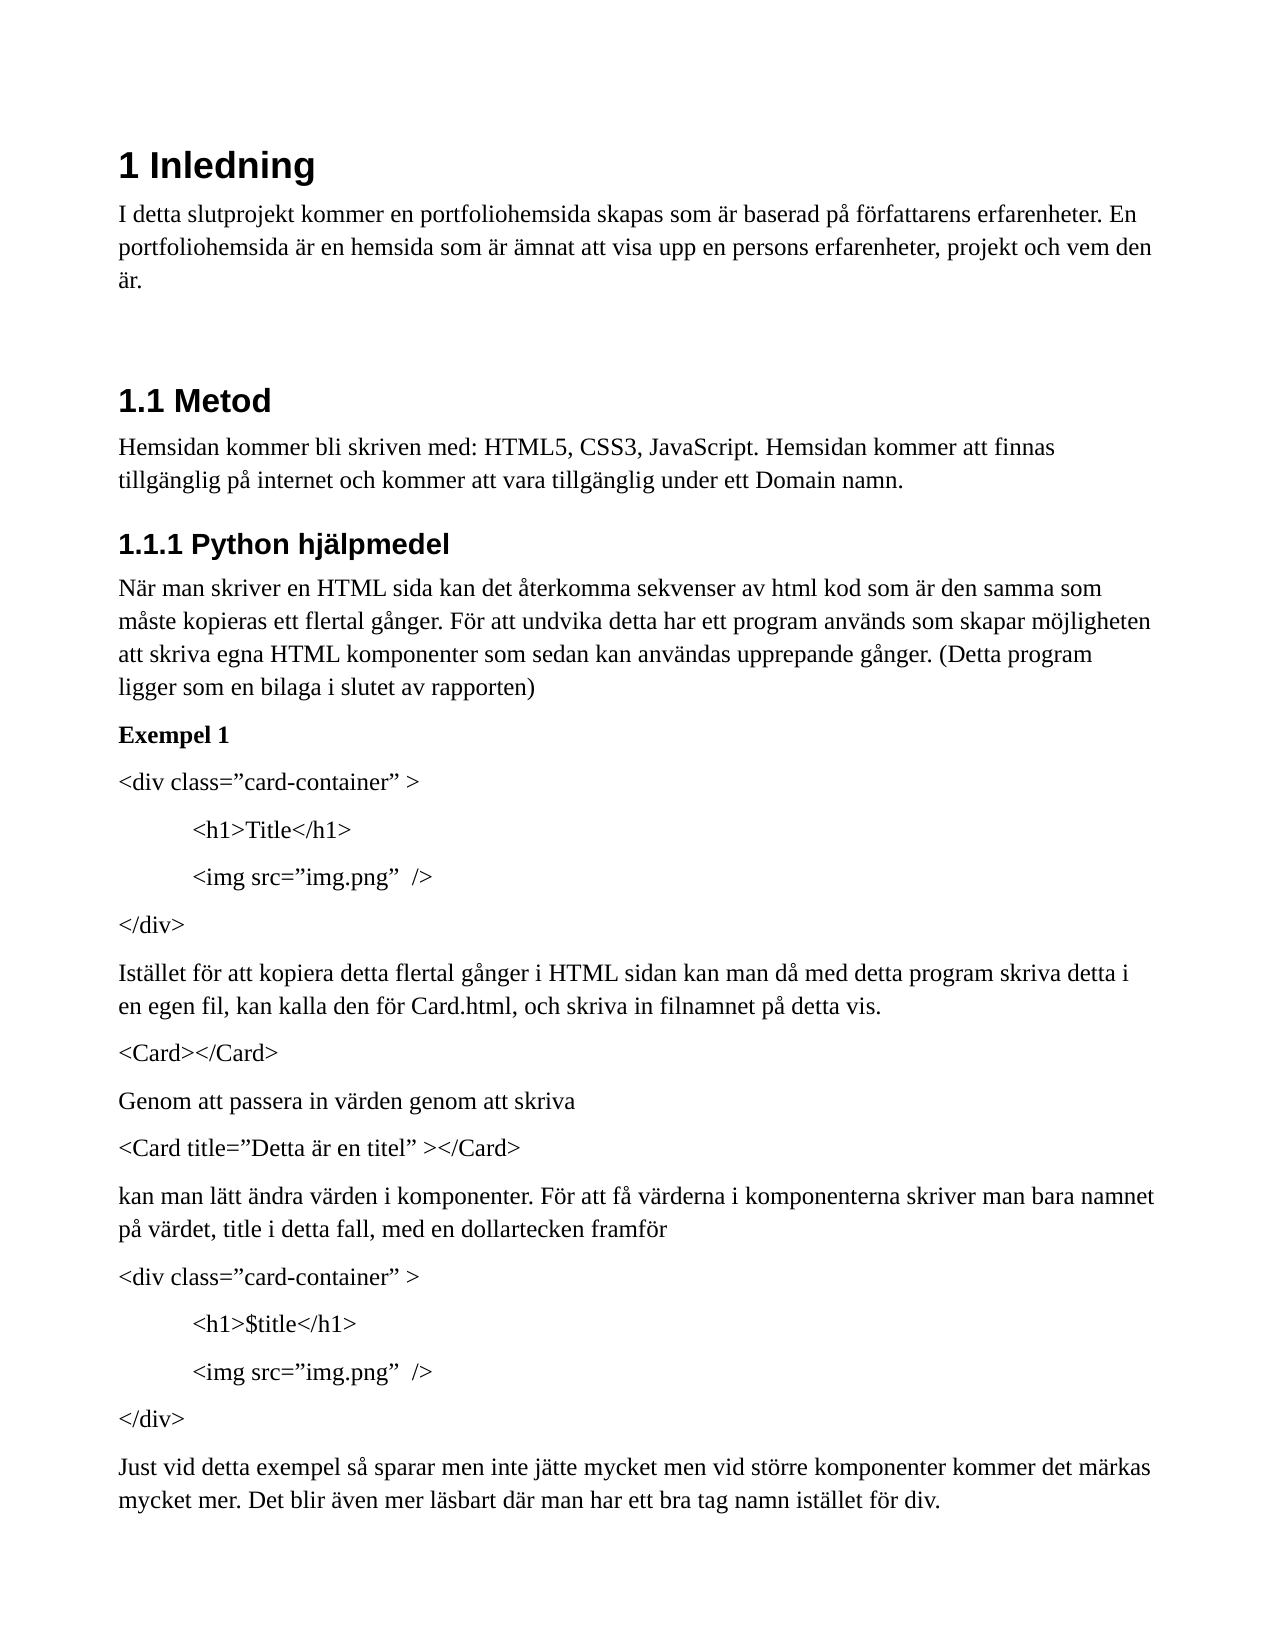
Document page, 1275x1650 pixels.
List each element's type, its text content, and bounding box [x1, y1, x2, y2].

text <div class=”card-container” > [118, 767, 1157, 796]
text Just vid detta exempel så sparar men inte jätte mycket men vid större komponenter kommer det märkas mycket mer. Det blir även mer läsbart där man har ett bra tag namn istället för div. [118, 1452, 1157, 1514]
subtitle 1 Inledning [118, 143, 1157, 186]
text Hemsidan kommer bli skriven med: HTML5, CSS3, JavaScript. Hemsidan kommer att finnas tillgänglig på internet och kommer att vara tillgänglig under ett Domain namn. [118, 432, 1157, 493]
subtitle 1.1 Metod [118, 381, 1157, 419]
text </div> [118, 910, 1157, 939]
text Exempel 1 [118, 720, 1157, 748]
text <h1>$title</h1> [118, 1309, 1157, 1338]
text </div> [118, 1404, 1157, 1433]
text <div class=”card-container” > [118, 1262, 1157, 1291]
text Genom att passera in värden genom att skriva [118, 1086, 1157, 1115]
text <img src=”img.png” /> [118, 862, 1157, 891]
subtitle 1.1.1 Python hjälpmedel [118, 527, 1157, 561]
text kan man lätt ändra värden i komponenter. För att få värderna i komponenterna skriver man bara namnet på värdet, title i detta fall, med en dollartecken framför [118, 1181, 1157, 1243]
text <Card></Card> [118, 1038, 1157, 1067]
text <Card title=”Detta är en titel” ></Card> [118, 1133, 1157, 1162]
text När man skriver en HTML sida kan det återkomma sekvenser av html kod som är den samma som måste kopieras ett flertal gånger. För att undvika detta har ett program används som skapar möjligheten att skriva egna HTML komponenter som sedan kan användas upprepande gånger. (Detta program ligger som en bilaga i slutet av rapporten) [118, 573, 1157, 701]
text <h1>Title</h1> [118, 815, 1157, 844]
text Istället för att kopiera detta flertal gånger i HTML sidan kan man då med detta program skriva detta i en egen fil, kan kalla den för Card.html, och skriva in filnamnet på detta vis. [118, 958, 1157, 1019]
text <img src=”img.png” /> [118, 1357, 1157, 1386]
text I detta slutprojekt kommer en portfoliohemsida skapas som är baserad på författarens erfarenheter. En portfoliohemsida är en hemsida som är ämnat att visa upp en persons erfarenheter, projekt och vem den är. [118, 199, 1157, 293]
